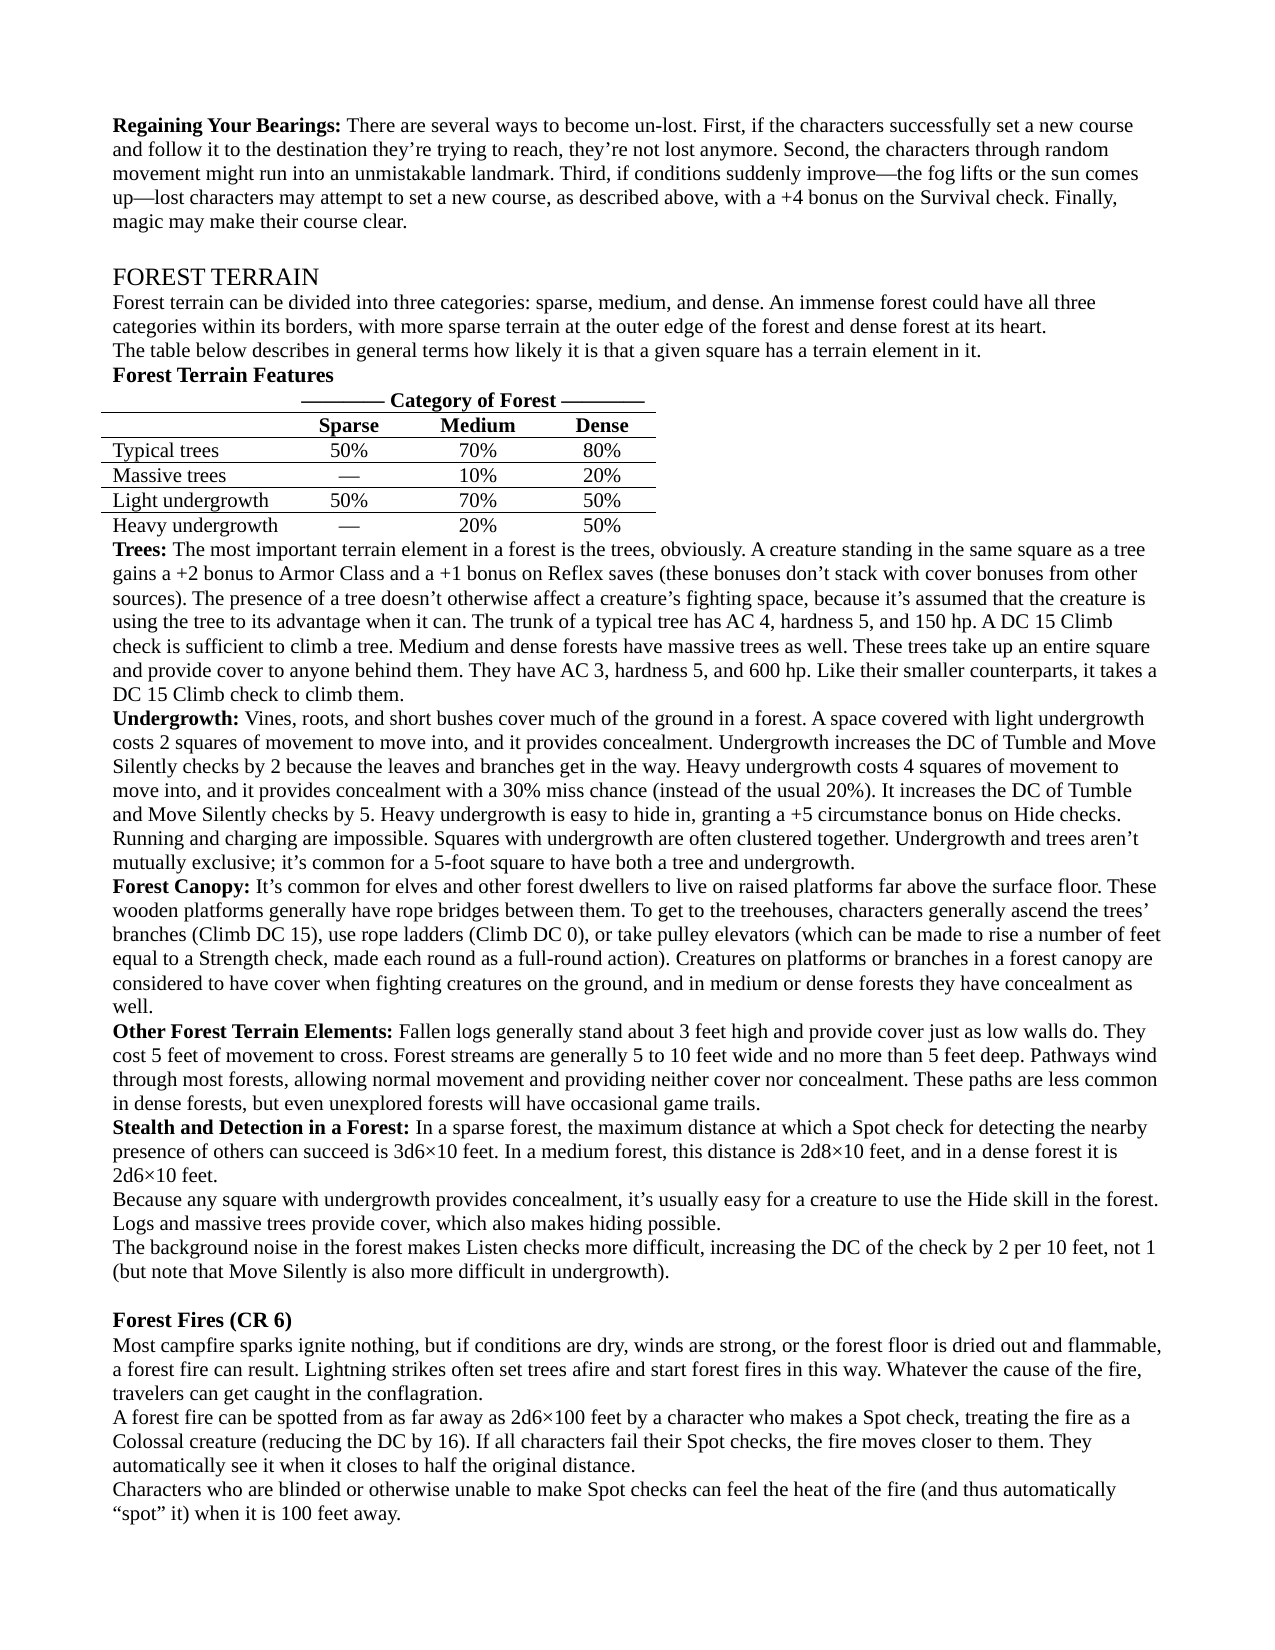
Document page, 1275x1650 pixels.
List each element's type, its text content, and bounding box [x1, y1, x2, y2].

text Forest terrain can be divided into three categories: sparse, medium, and dense. An immense forest could have all three categories within its borders, with more sparse terrain at the outer edge of the forest and dense forest at its heart. [112, 290, 1162, 338]
text The background noise in the forest makes Listen checks more difficult, increasing the DC of the check by 2 per 10 feet, not 1 (but note that Move Silently is also more difficult in undergrowth). [112, 1235, 1162, 1283]
text The table below describes in general terms how likely it is that a given square has a terrain element in it. [112, 338, 1162, 362]
table_cell 50% [290, 488, 408, 512]
table_cell 50% [548, 513, 656, 537]
table_cell Typical trees [101, 438, 290, 462]
table_cell 80% [548, 438, 656, 462]
table_cell 10% [408, 463, 548, 487]
table_cell 70% [408, 438, 548, 462]
text A forest fire can be spotted from as far away as 2d6×100 feet by a character who makes a Spot check, treating the fire as a Colossal creature (reducing the DC by 16). If all characters fail their Spot checks, the fire moves closer to them. They automatically see it when it closes to half the original distance. [112, 1405, 1162, 1477]
table_cell Sparse [290, 413, 408, 437]
text Characters who are blinded or otherwise unable to make Spot checks can feel the heat of the fire (and thus automatically “spot” it) when it is 100 feet away. [112, 1477, 1162, 1525]
text Regaining Your Bearings: There are several ways to become un-lost. First, if the characters successfully set a new course and follow it to the destination they’re trying to reach, they’re not lost anymore. Second, the characters through random movement might run into an unmistakable landmark. Third, if conditions suddenly improve—the fog lifts or the sun comes up—lost characters may attempt to set a new course, as described above, with a +4 bonus on the Survival check. Finally, magic may make their course clear. [112, 112, 1162, 233]
text Undergrowth: Vines, roots, and short bushes cover much of the ground in a forest. A space covered with light undergrowth costs 2 squares of movement to move into, and it provides concealment. Undergrowth increases the DC of Tumble and Move Silently checks by 2 because the leaves and branches get in the way. Heavy undergrowth costs 4 squares of movement to move into, and it provides concealment with a 30% miss chance (instead of the usual 20%). It increases the DC of Tumble and Move Silently checks by 5. Heavy undergrowth is easy to hide in, granting a +5 circumstance bonus on Hide checks. Running and charging are impossible. Squares with undergrowth are often clustered together. Undergrowth and trees aren’t mutually exclusive; it’s common for a 5-foot square to have both a tree and undergrowth. [112, 706, 1162, 874]
text FOREST TERRAIN [112, 262, 1162, 290]
table_cell [101, 413, 290, 437]
text Most campfire sparks ignite nothing, but if conditions are dry, winds are strong, or the forest floor is dried out and flammable, a forest fire can result. Lightning strikes often set trees afire and start forest fires in this way. Whatever the cause of the fire, travelers can get caught in the conflagration. [112, 1332, 1162, 1405]
table_cell Light undergrowth [101, 488, 290, 512]
text Stealth and Detection in a Forest: In a sparse forest, the maximum distance at which a Spot check for detecting the nearby presence of others can succeed is 3d6×10 feet. In a medium forest, this distance is 2d8×10 feet, and in a dense forest it is 2d6×10 feet. [112, 1115, 1162, 1187]
text Forest Fires (CR 6) [112, 1307, 1162, 1332]
text Because any square with undergrowth provides concealment, it’s usually easy for a creature to use the Hide skill in the forest. Logs and massive trees provide cover, which also makes hiding possible. [112, 1187, 1162, 1235]
table_header [101, 388, 290, 412]
table_cell — [290, 513, 408, 537]
table_cell 20% [548, 463, 656, 487]
text Other Forest Terrain Elements: Fallen logs generally stand about 3 feet high and provide cover just as low walls do. They cost 5 feet of movement to cross. Forest streams are generally 5 to 10 feet wide and no more than 5 feet deep. Pathways wind through most forests, allowing normal movement and providing neither cover nor concealment. These paths are less common in dense forests, but even unexplored forests will have occasional game trails. [112, 1018, 1162, 1115]
table_cell 70% [408, 488, 548, 512]
table_cell 50% [290, 438, 408, 462]
text Forest Terrain Features [112, 362, 1162, 388]
table_cell 20% [408, 513, 548, 537]
table_cell Heavy undergrowth [101, 513, 290, 537]
table_header ———— Category of Forest ———— [290, 388, 656, 412]
text Trees: The most important terrain element in a forest is the trees, obviously. A creature standing in the same square as a tree gains a +2 bonus to Armor Class and a +1 bonus on Reflex saves (these bonuses don’t stack with cover bonuses from other sources). The presence of a tree doesn’t otherwise affect a creature’s fighting space, because it’s assumed that the creature is using the tree to its advantage when it can. The trunk of a typical tree has AC 4, hardness 5, and 150 hp. A DC 15 Climb check is sufficient to climb a tree. Medium and dense forests have massive trees as well. These trees take up an entire square and provide cover to anyone behind them. They have AC 3, hardness 5, and 600 hp. Like their smaller counterparts, it takes a DC 15 Climb check to climb them. [112, 537, 1162, 706]
text Forest Canopy: It’s common for elves and other forest dwellers to live on raised platforms far above the surface floor. These wooden platforms generally have rope bridges between them. To get to the treehouses, characters generally ascend the trees’ branches (Climb DC 15), use rope ladders (Climb DC 0), or take pulley elevators (which can be made to rise a number of feet equal to a Strength check, made each round as a full-round action). Creatures on platforms or branches in a forest canopy are considered to have cover when fighting creatures on the ground, and in medium or dense forests they have concealment as well. [112, 874, 1162, 1018]
table_cell Massive trees [101, 463, 290, 487]
table_cell Medium [408, 413, 548, 437]
table_cell Dense [548, 413, 656, 437]
table_cell — [290, 463, 408, 487]
table_cell 50% [548, 488, 656, 512]
